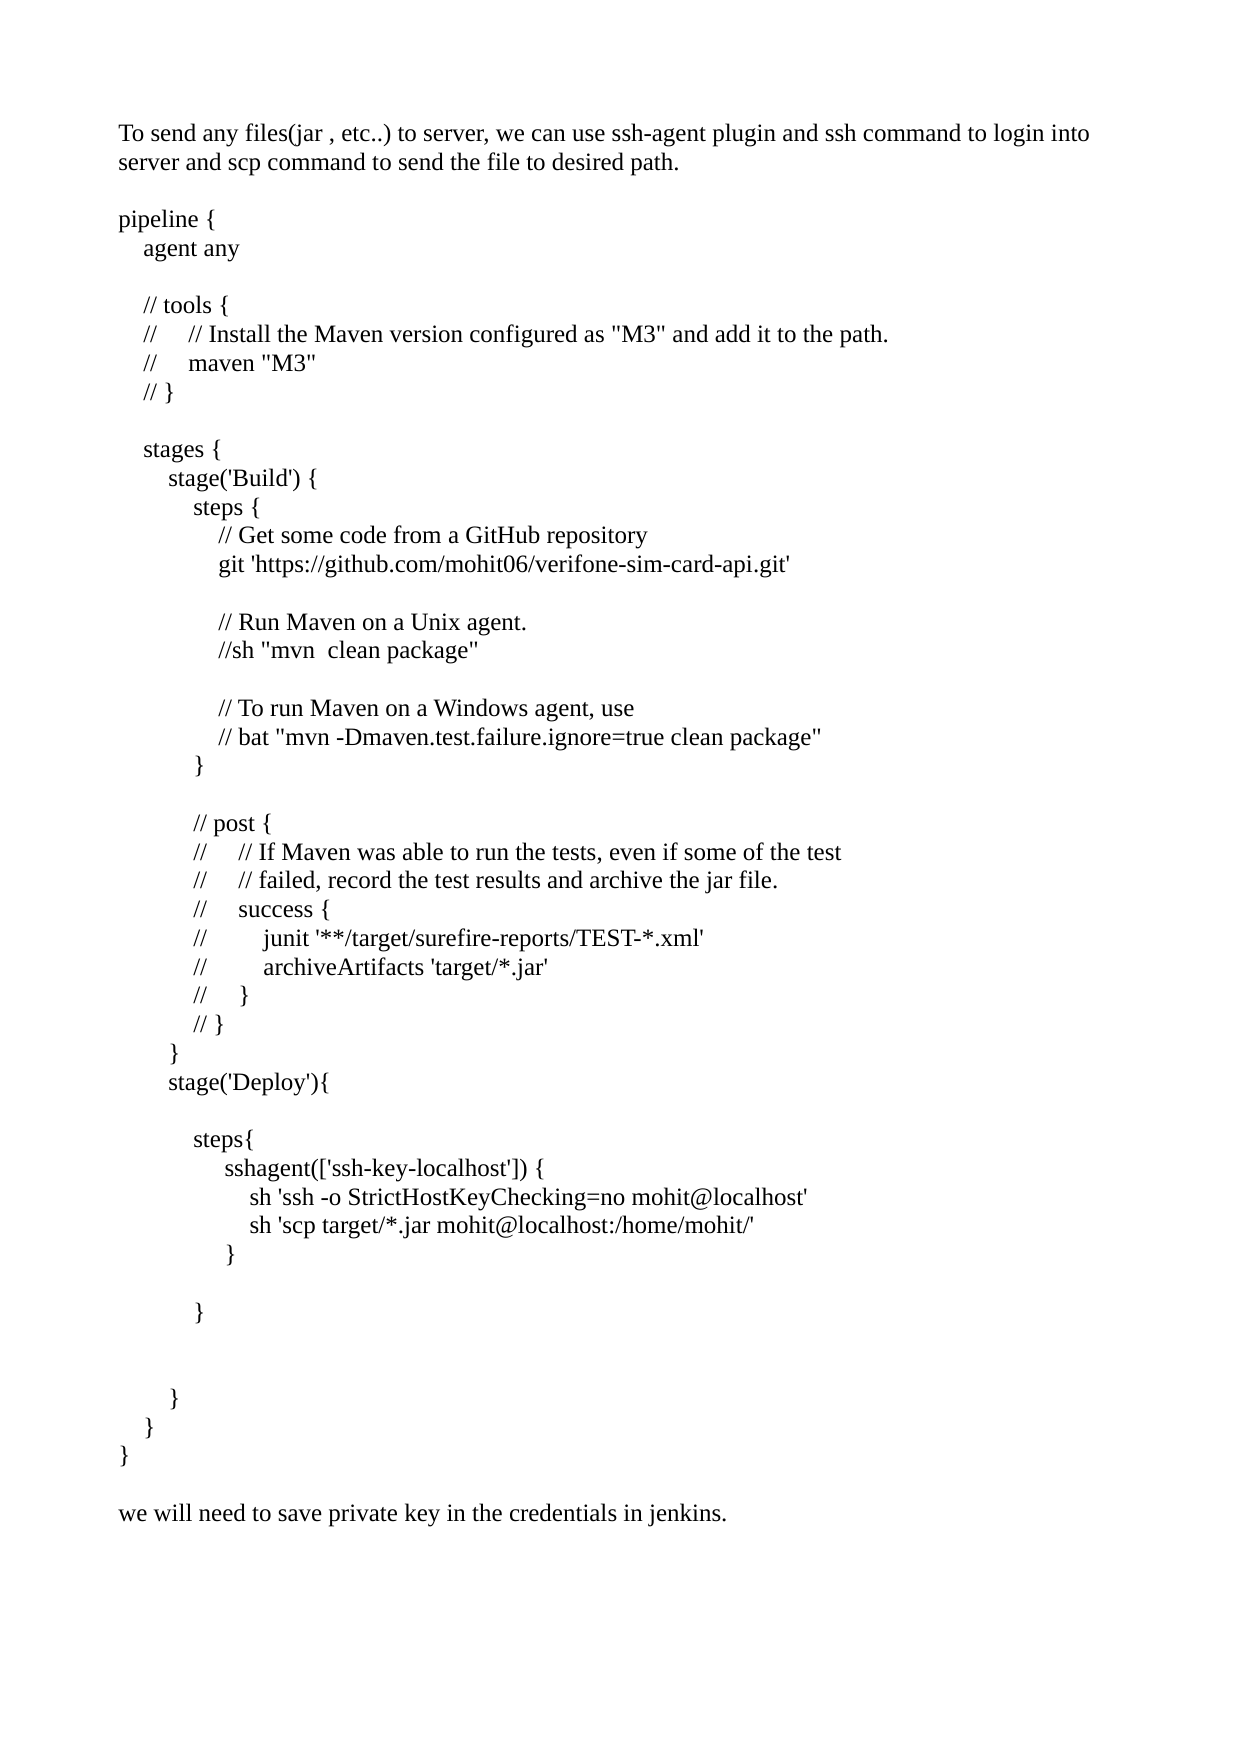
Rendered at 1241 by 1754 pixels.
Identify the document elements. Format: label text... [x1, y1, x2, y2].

text // To run Maven on a Windows agent, use [118, 693, 1122, 722]
text // tools { [118, 291, 1122, 319]
text } [118, 1038, 1122, 1067]
text } [118, 1412, 1122, 1441]
text } [118, 1239, 1122, 1268]
text // // Install the Maven version configured as "M3" and add it to the path. [118, 319, 1122, 348]
text agent any [118, 233, 1122, 262]
text // Get some code from a GitHub repository [118, 521, 1122, 549]
text // success { [118, 894, 1122, 923]
text } [118, 1297, 1122, 1326]
text // post { [118, 808, 1122, 837]
text // Run Maven on a Unix agent. [118, 607, 1122, 636]
text To send any files(jar , etc..) to server, we can use ssh-agent plugin and ssh command to login into server and scp command to send the file to desired path. [118, 118, 1122, 176]
text //sh "mvn clean package" [118, 636, 1122, 664]
text stage('Build') { [118, 463, 1122, 492]
text } [118, 1441, 1122, 1469]
text sh 'ssh -o StrictHostKeyChecking=no mohit@localhost' [118, 1182, 1122, 1211]
text steps{ [118, 1124, 1122, 1153]
text steps { [118, 492, 1122, 521]
text // bat "mvn -Dmaven.test.failure.ignore=true clean package" [118, 722, 1122, 751]
text pipeline { [118, 204, 1122, 233]
text stages { [118, 434, 1122, 463]
text // archiveArtifacts 'target/*.jar' [118, 952, 1122, 981]
text // junit '**/target/surefire-reports/TEST-*.xml' [118, 923, 1122, 952]
text sh 'scp target/*.jar mohit@localhost:/home/mohit/' [118, 1211, 1122, 1239]
text } [118, 751, 1122, 779]
text stage('Deploy'){ [118, 1067, 1122, 1096]
text // } [118, 981, 1122, 1009]
text sshagent(['ssh-key-localhost']) { [118, 1153, 1122, 1182]
text // } [118, 1009, 1122, 1038]
text we will need to save private key in the credentials in jenkins. [118, 1498, 1122, 1527]
text // maven "M3" [118, 348, 1122, 377]
text // } [118, 377, 1122, 406]
text } [118, 1383, 1122, 1412]
text // // If Maven was able to run the tests, even if some of the test [118, 837, 1122, 866]
text git 'https://github.com/mohit06/verifone-sim-card-api.git' [118, 549, 1122, 578]
text // // failed, record the test results and archive the jar file. [118, 866, 1122, 894]
